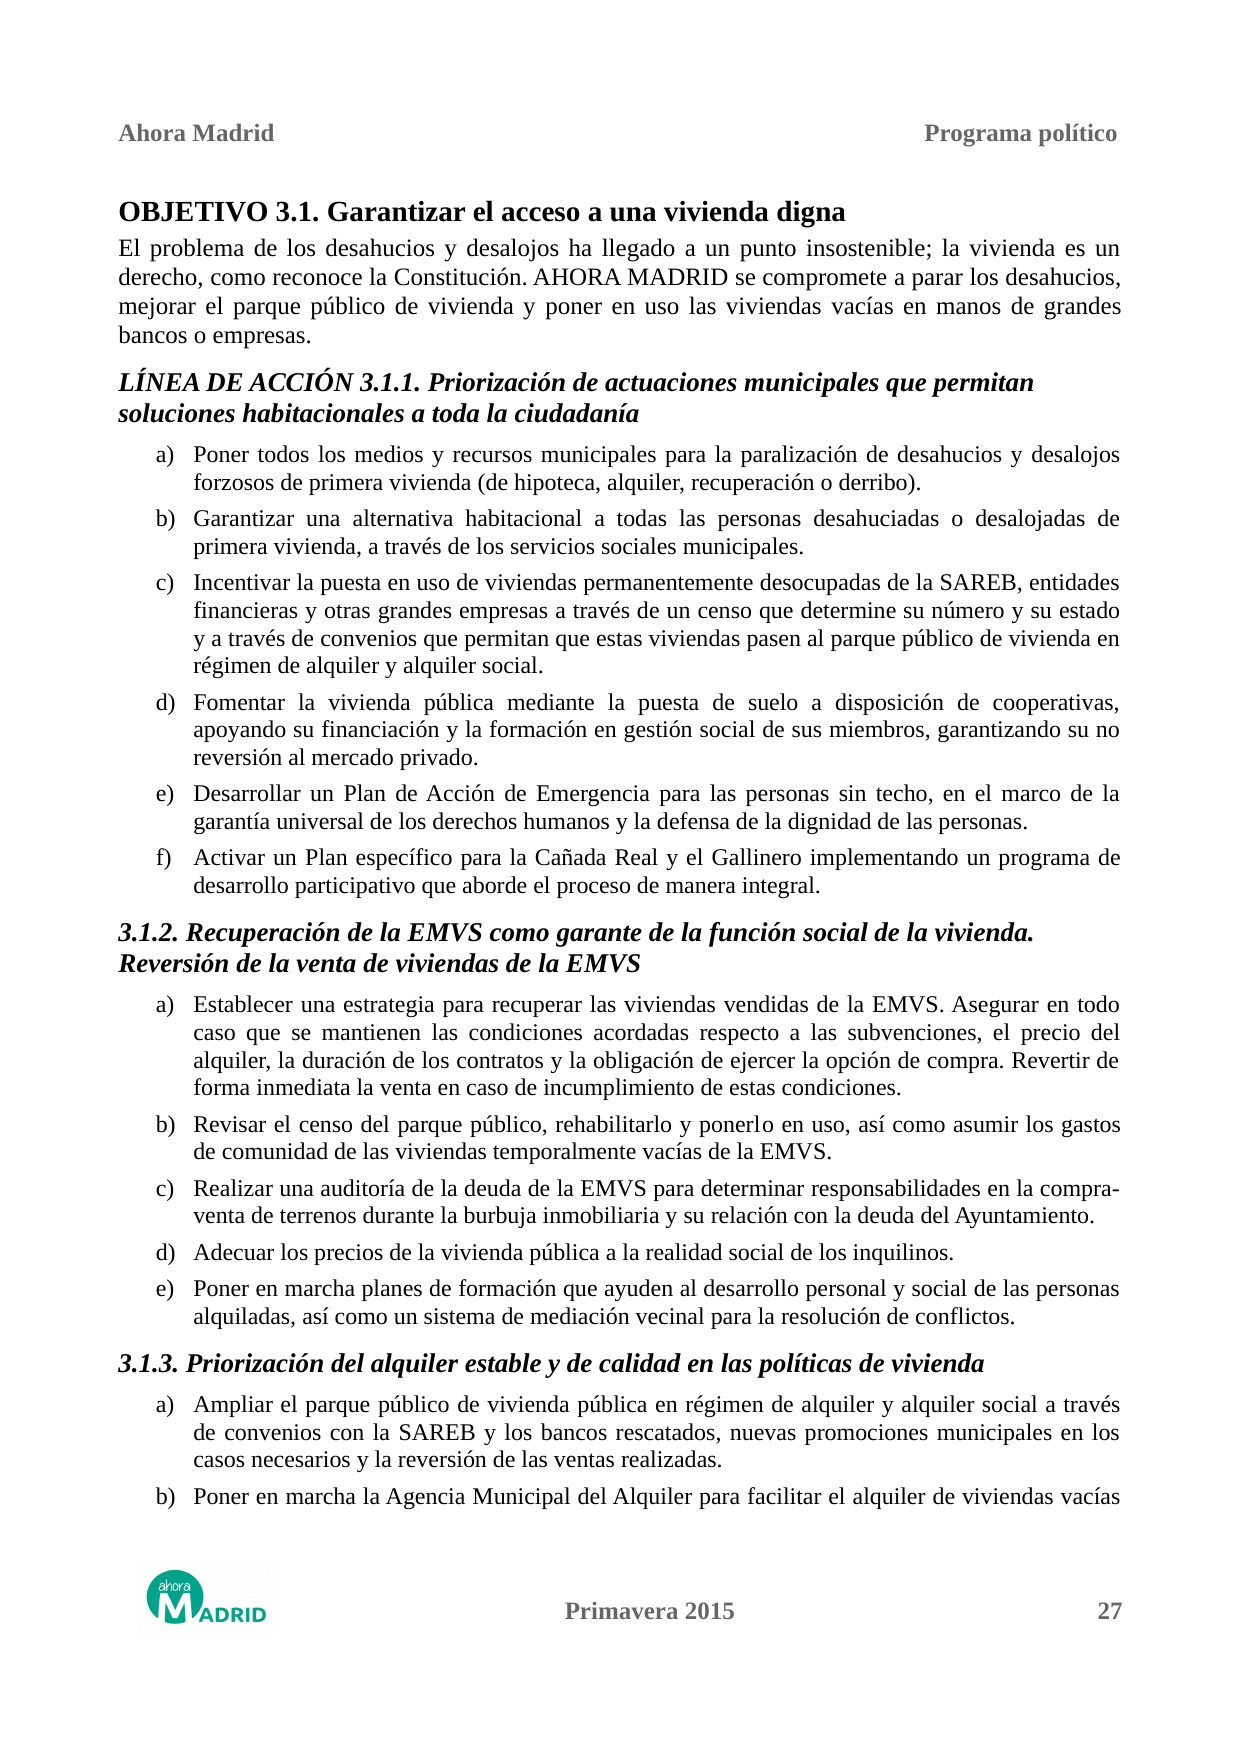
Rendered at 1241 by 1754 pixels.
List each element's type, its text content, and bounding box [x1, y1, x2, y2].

list Realizar una auditoría de la deuda de la EMVS para determinar responsabilidades en la compra-venta de terrenos durante la burbuja inmobiliaria y su relación con la deuda del Ayuntamiento. [156, 1174, 1122, 1229]
list Adecuar los precios de la vivienda pública a la realidad social de los inquilinos. [156, 1238, 1122, 1265]
list Garantizar una alternativa habitacional a todas las personas desahuciadas o desalojadas de primera vivienda, a través de los servicios sociales municipales. [156, 504, 1122, 559]
list Desarrollar un Plan de Acción de Emergencia para las personas sin techo, en el marco de la garantía universal de los derechos humanos y la defensa de la dignidad de las personas. [156, 779, 1122, 834]
list OBJETIVO 3.1. Garantizar el acceso a una vivienda digna [118, 194, 1122, 228]
list El problema de los desahucios y desalojos ha llegado a un punto insostenible; la vivienda es un derecho, como reconoce la Constitución. AHORA MADRID se compromete a parar los desahucios, mejorar el parque público de vivienda y poner en uso las viviendas vacías en manos de grandes bancos o empresas. [118, 233, 1122, 348]
picture [137, 1560, 278, 1636]
list 3.1.3. Priorización del alquiler estable y de calidad en las políticas de vivienda [118, 1347, 1122, 1378]
list Poner en marcha la Agencia Municipal del Alquiler para facilitar el alquiler de viviendas vacías [156, 1482, 1122, 1509]
list Ampliar el parque público de vivienda pública en régimen de alquiler y alquiler social a través de convenios con la SAREB y los bancos rescatados, nuevas promociones municipales en los casos necesarios y la reversión de las ventas realizadas. [156, 1390, 1122, 1473]
list Incentivar la puesta en uso de viviendas permanentemente desocupadas de la SAREB, entidades financieras y otras grandes empresas a través de un censo que determine su número y su estado y a través de convenios que permitan que estas viviendas pasen al parque público de vivienda en régimen de alquiler y alquiler social. [156, 568, 1122, 679]
list Activar un Plan específico para la Cañada Real y el Gallinero implementando un programa de desarrollo participativo que aborde el proceso de manera integral. [156, 843, 1122, 899]
list LÍNEA DE ACCIÓN 3.1.1. Priorización de actuaciones municipales que permitan soluciones habitacionales a toda la ciudadanía [118, 366, 1122, 428]
list Poner todos los medios y recursos municipales para la paralización de desahucios y desalojos forzosos de primera vivienda (de hipoteca, alquiler, recuperación o derribo). [156, 440, 1122, 496]
list Poner en marcha planes de formación que ayuden al desarrollo personal y social de las personas alquiladas, así como un sistema de mediación vecinal para la resolución de conflictos. [156, 1274, 1122, 1329]
list Revisar el censo del parque público, rehabilitarlo y ponerlo en uso, así como asumir los gastos de comunidad de las viviendas temporalmente vacías de la EMVS. [156, 1110, 1122, 1165]
list Establecer una estrategia para recuperar las viviendas vendidas de la EMVS. Asegurar en todo caso que se mantienen las condiciones acordadas respecto a las subvenciones, el precio del alquiler, la duración de los contratos y la obligación de ejercer la opción de compra. Revertir de forma inmediata la venta en caso de incumplimiento de estas condiciones. [156, 990, 1122, 1101]
list Fomentar la vivienda pública mediante la puesta de suelo a disposición de cooperativas, apoyando su financiación y la formación en gestión social de sus miembros, garantizando su no reversión al mercado privado. [156, 688, 1122, 771]
list 3.1.2. Recuperación de la EMVS como garante de la función social de la vivienda. Reversión de la venta de viviendas de la EMVS [118, 916, 1122, 979]
